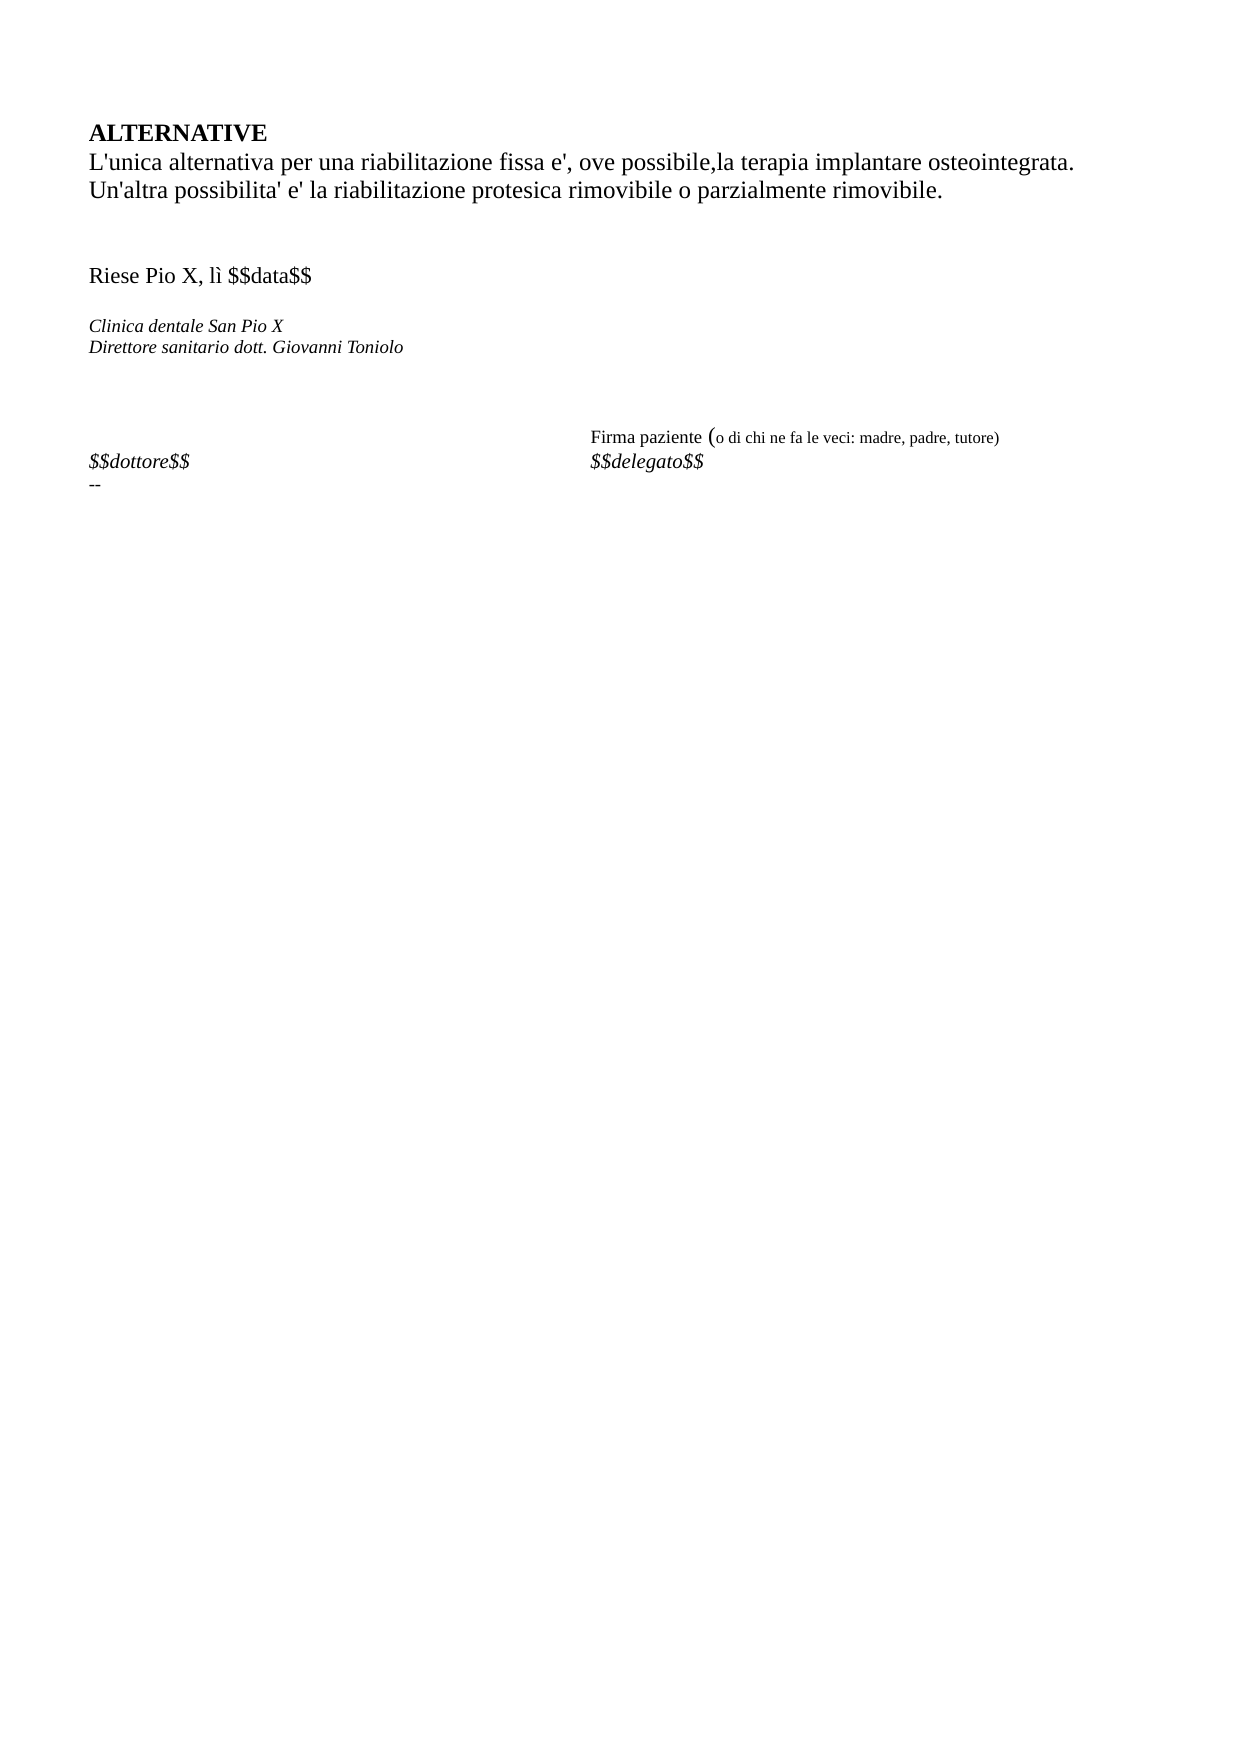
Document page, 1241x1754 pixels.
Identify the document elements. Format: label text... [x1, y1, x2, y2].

text -- [88, 473, 1152, 494]
text ALTERNATIVE [88, 118, 1152, 147]
text Clinica dentale San Pio X [88, 314, 1152, 336]
text $$dottore$$ $$delegato$$ [88, 449, 1152, 473]
text Un'altra possibilita' e' la riabilitazione protesica rimovibile o parzialmente rimovibile. [88, 176, 1152, 204]
text L'unica alternativa per una riabilitazione fissa e', ove possibile,la terapia implantare osteointegrata. [88, 147, 1152, 176]
text Firma paziente (o di chi ne fa le veci: madre, padre, tutore) [88, 422, 1152, 449]
text Riese Pio X, lì $$data$$ [88, 262, 1152, 288]
text Direttore sanitario dott. Giovanni Toniolo [88, 336, 1152, 358]
